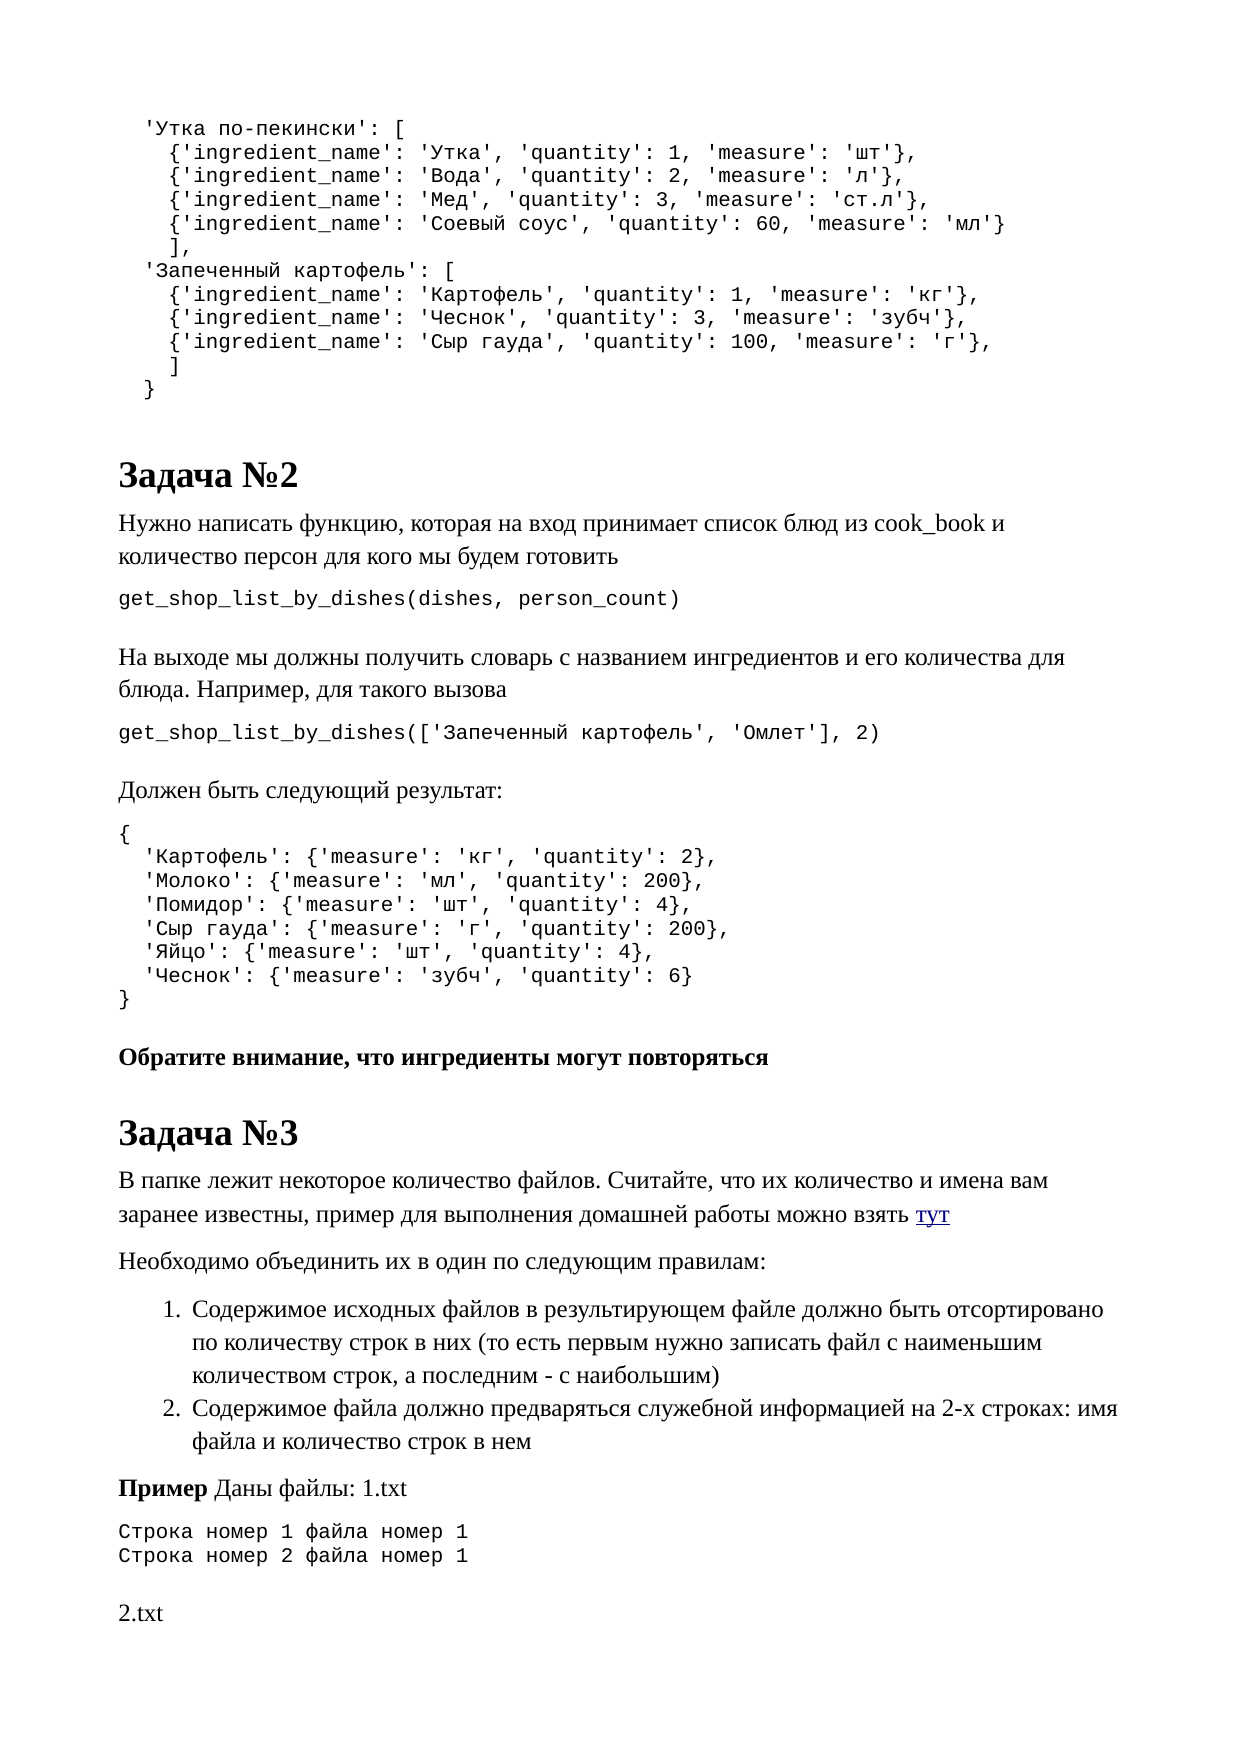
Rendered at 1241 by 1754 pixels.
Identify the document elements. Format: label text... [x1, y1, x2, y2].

text {'ingredient_name': 'Чеснок', 'quantity': 3, 'measure': 'зубч'}, [118, 307, 1122, 331]
list Содержимое файла должно предваряться служебной информацией на 2-х строках: имя файла и количество строк в нем [162, 1393, 1122, 1455]
text 'Сыр гауда': {'measure': 'г', 'quantity': 200}, [118, 917, 1122, 941]
text 'Запеченный картофель': [ [118, 260, 1122, 284]
text В папке лежит некоторое количество файлов. Считайте, что их количество и имена вам заранее известны, пример для выполнения домашней работы можно взять тут [118, 1166, 1122, 1227]
text } [118, 378, 1122, 402]
text } [118, 988, 1122, 1012]
text {'ingredient_name': 'Утка', 'quantity': 1, 'measure': 'шт'}, [118, 142, 1122, 165]
text {'ingredient_name': 'Вода', 'quantity': 2, 'measure': 'л'}, [118, 165, 1122, 189]
text get_shop_list_by_dishes(dishes, person_count) [118, 588, 1122, 612]
text {'ingredient_name': 'Мед', 'quantity': 3, 'measure': 'ст.л'}, [118, 189, 1122, 213]
text { [118, 823, 1122, 847]
text {'ingredient_name': 'Сыр гауда', 'quantity': 100, 'measure': 'г'}, [118, 331, 1122, 354]
text 'Утка по-пекински': [ [118, 118, 1122, 142]
text 'Картофель': {'measure': 'кг', 'quantity': 2}, [118, 847, 1122, 870]
text 'Яйцо': {'measure': 'шт', 'quantity': 4}, [118, 941, 1122, 965]
text 'Чеснок': {'measure': 'зубч', 'quantity': 6} [118, 965, 1122, 988]
text Обратите внимание, что ингредиенты могут повторяться [118, 1042, 1122, 1070]
text {'ingredient_name': 'Соевый соус', 'quantity': 60, 'measure': 'мл'} [118, 213, 1122, 236]
subtitle Задача №2 [118, 452, 1122, 495]
text На выходе мы должны получить словарь с названием ингредиентов и его количества для блюда. Например, для такого вызова [118, 642, 1122, 703]
text get_shop_list_by_dishes(['Запеченный картофель', 'Омлет'], 2) [118, 722, 1122, 746]
text Должен быть следующий результат: [118, 775, 1122, 804]
list Содержимое исходных файлов в результирующем файле должно быть отсортировано по количеству строк в них (то есть первым нужно записать файл с наименьшим количеством строк, а последним - с наибольшим) [162, 1294, 1122, 1389]
text Нужно написать функцию, которая на вход принимает список блюд из cook_book и количество персон для кого мы будем готовить [118, 508, 1122, 569]
text {'ingredient_name': 'Картофель', 'quantity': 1, 'measure': 'кг'}, [118, 284, 1122, 307]
text 'Помидор': {'measure': 'шт', 'quantity': 4}, [118, 894, 1122, 917]
text Строка номер 1 файла номер 1 [118, 1521, 1122, 1545]
text 'Молоко': {'measure': 'мл', 'quantity': 200}, [118, 870, 1122, 894]
text Строка номер 2 файла номер 1 [118, 1545, 1122, 1568]
text Необходимо объединить их в один по следующим правилам: [118, 1246, 1122, 1275]
text ] [118, 354, 1122, 378]
text Пример Даны файлы: 1.txt [118, 1473, 1122, 1502]
text 2.txt [118, 1598, 1122, 1627]
text ], [118, 236, 1122, 260]
subtitle Задача №3 [118, 1110, 1122, 1153]
